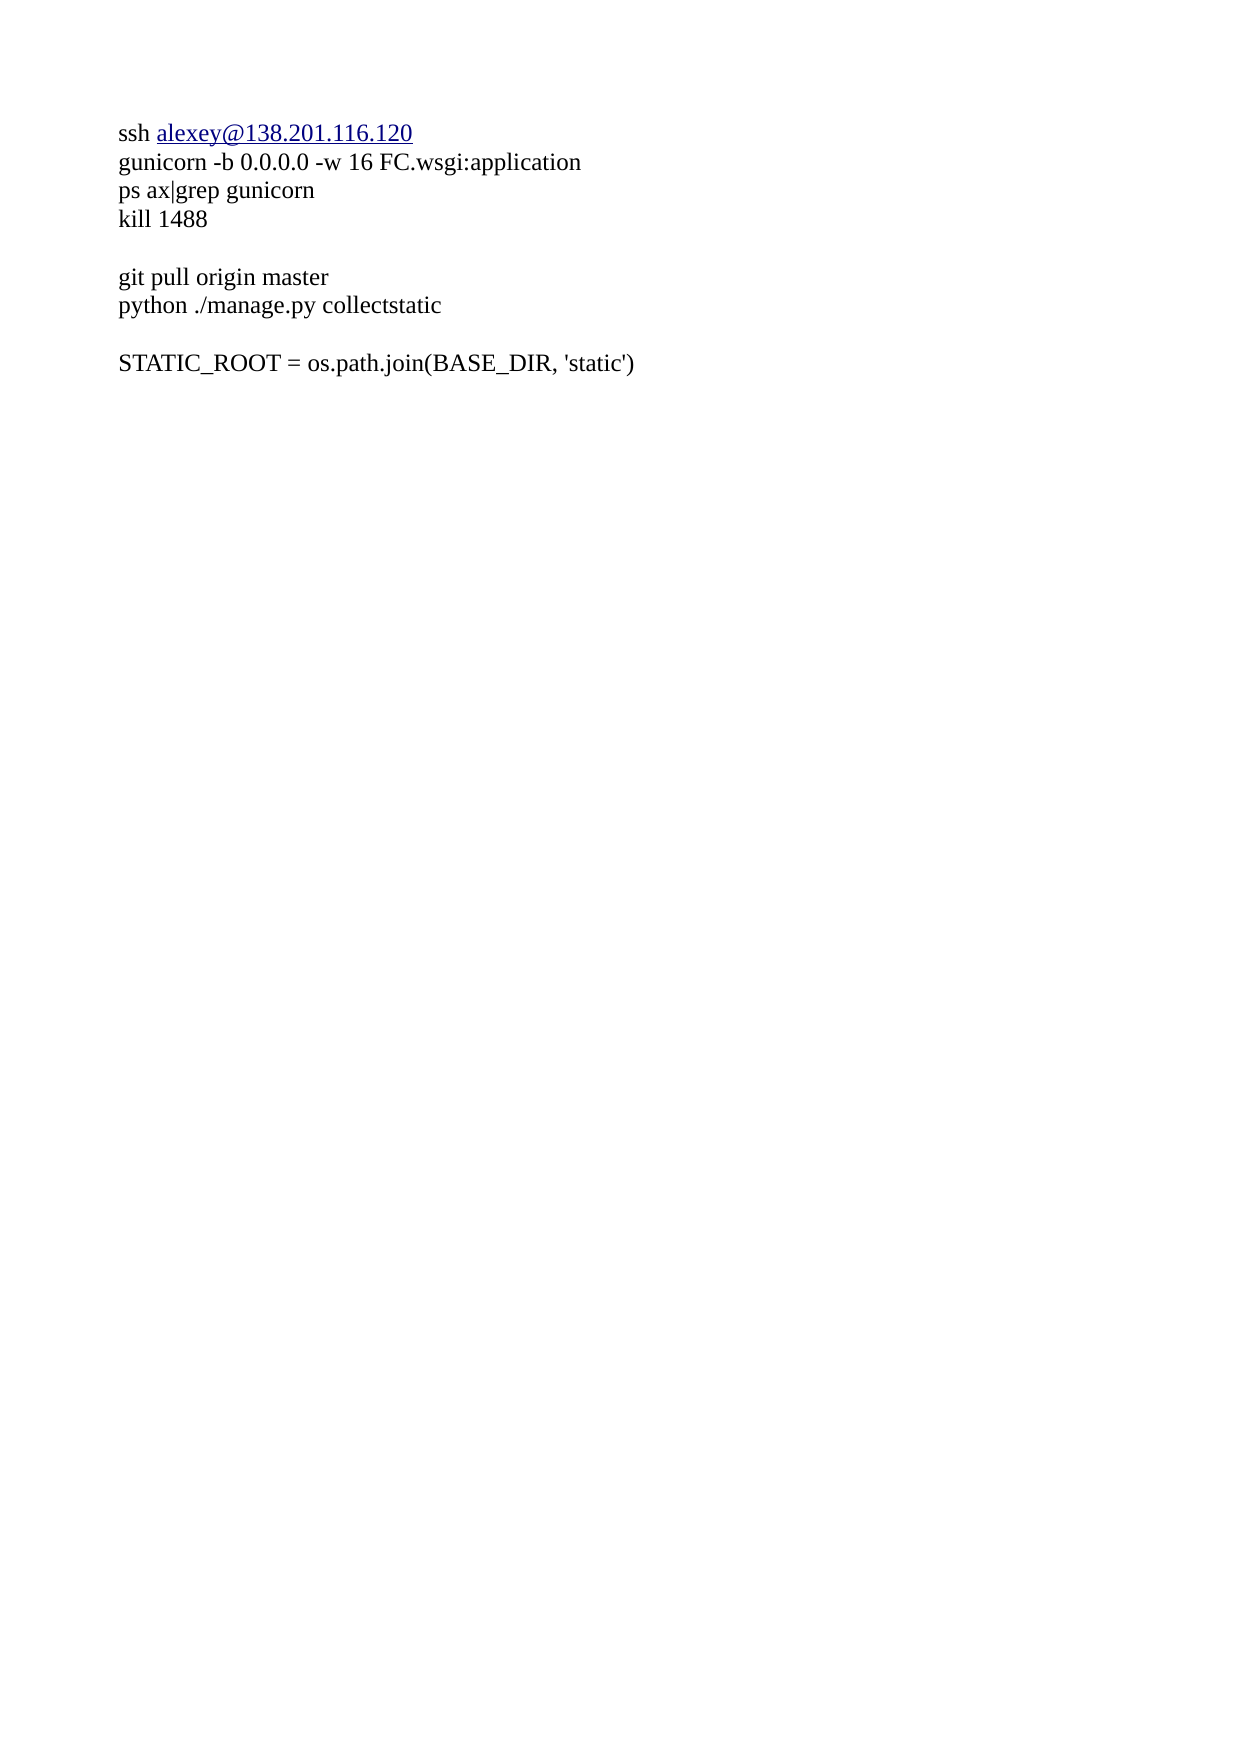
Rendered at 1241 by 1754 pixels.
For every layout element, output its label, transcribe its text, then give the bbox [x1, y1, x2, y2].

text ssh alexey@138.201.116.120 [118, 118, 1122, 147]
text kill 1488 [118, 204, 1122, 233]
text python ./manage.py collectstatic [118, 291, 1122, 319]
text gunicorn -b 0.0.0.0 -w 16 FC.wsgi:application [118, 147, 1122, 176]
text git pull origin master [118, 262, 1122, 291]
text STATIC_ROOT = os.path.join(BASE_DIR, 'static') [118, 348, 1122, 377]
text ps ax|grep gunicorn [118, 176, 1122, 204]
